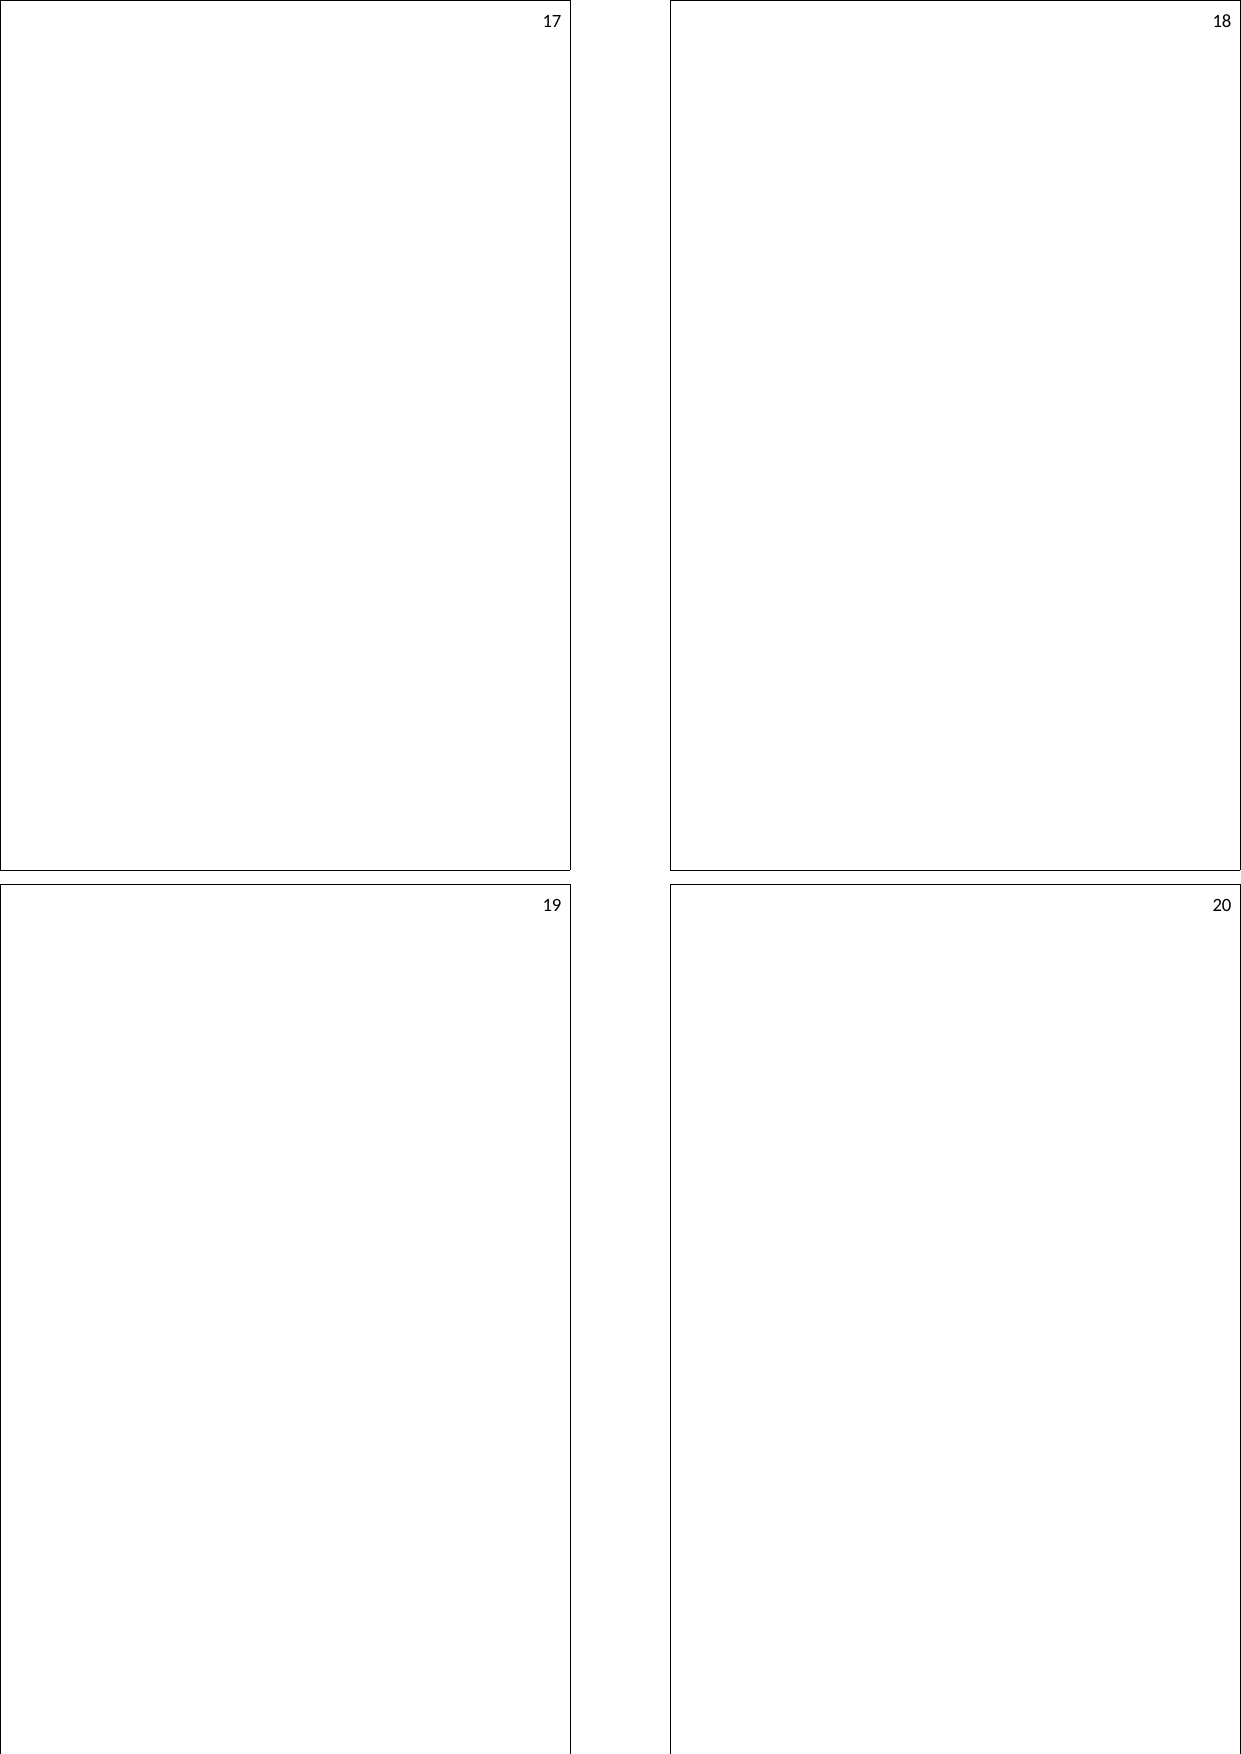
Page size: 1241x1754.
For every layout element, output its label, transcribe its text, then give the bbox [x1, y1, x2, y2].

text 18 [679, 9, 1231, 32]
text 20 [679, 893, 1231, 916]
text 19 [9, 893, 561, 916]
text 17 [9, 9, 561, 32]
